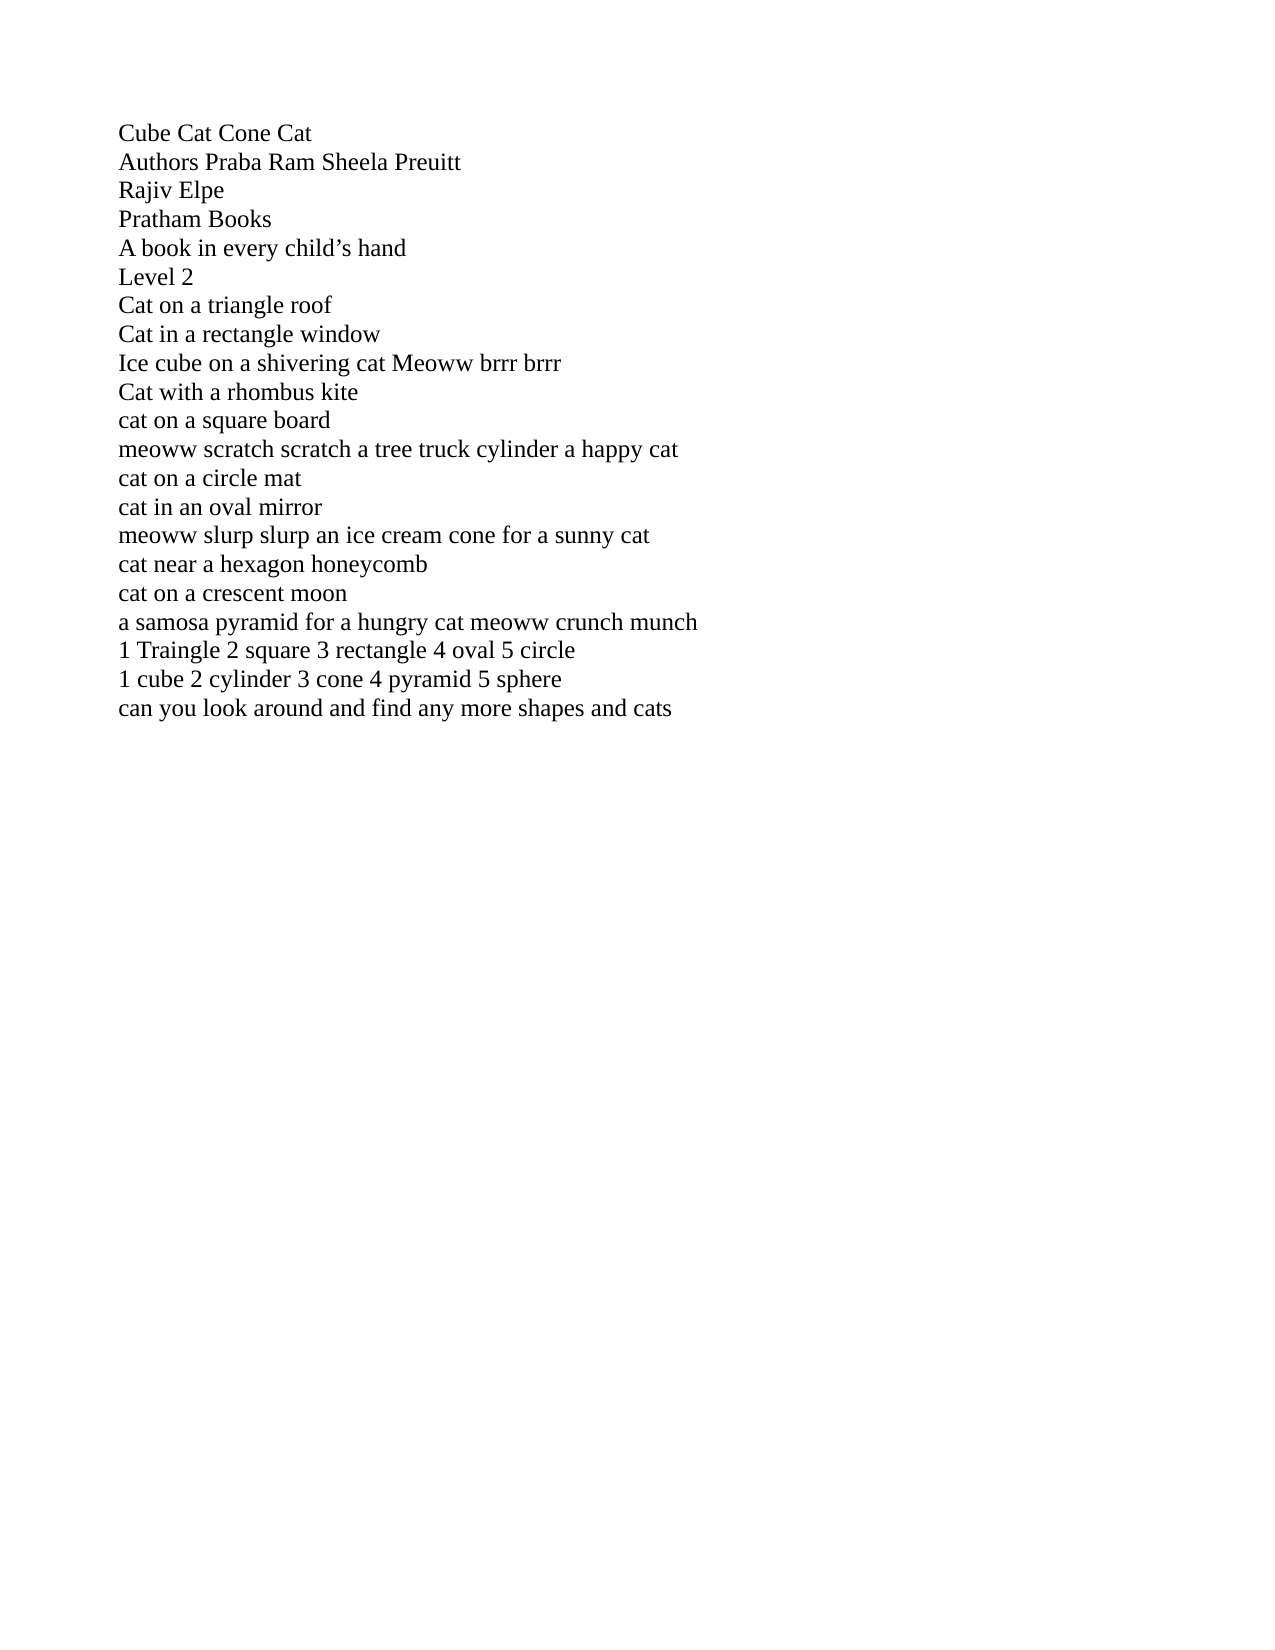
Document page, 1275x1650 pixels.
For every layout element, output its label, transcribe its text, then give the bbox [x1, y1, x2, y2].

text cat on a square board [118, 406, 1157, 434]
text meoww scratch scratch a tree truck cylinder a happy cat [118, 434, 1157, 463]
text Level 2 [118, 262, 1157, 291]
text cat on a circle mat [118, 463, 1157, 492]
text Cat with a rhombus kite [118, 377, 1157, 406]
text A book in every child’s hand [118, 233, 1157, 262]
text 1 cube 2 cylinder 3 cone 4 pyramid 5 sphere [118, 664, 1157, 693]
text cat in an oval mirror [118, 492, 1157, 521]
text 1 Traingle 2 square 3 rectangle 4 oval 5 circle [118, 636, 1157, 664]
text cat near a hexagon honeycomb [118, 549, 1157, 578]
text Pratham Books [118, 204, 1157, 233]
text Cat in a rectangle window [118, 319, 1157, 348]
text a samosa pyramid for a hungry cat meoww crunch munch [118, 607, 1157, 636]
text Cat on a triangle roof [118, 291, 1157, 319]
text Ice cube on a shivering cat Meoww brrr brrr [118, 348, 1157, 377]
text cat on a crescent moon [118, 578, 1157, 607]
text meoww slurp slurp an ice cream cone for a sunny cat [118, 521, 1157, 549]
text Rajiv Elpe [118, 176, 1157, 204]
text Authors Praba Ram Sheela Preuitt [118, 147, 1157, 176]
text can you look around and find any more shapes and cats [118, 693, 1157, 722]
text Cube Cat Cone Cat [118, 118, 1157, 147]
